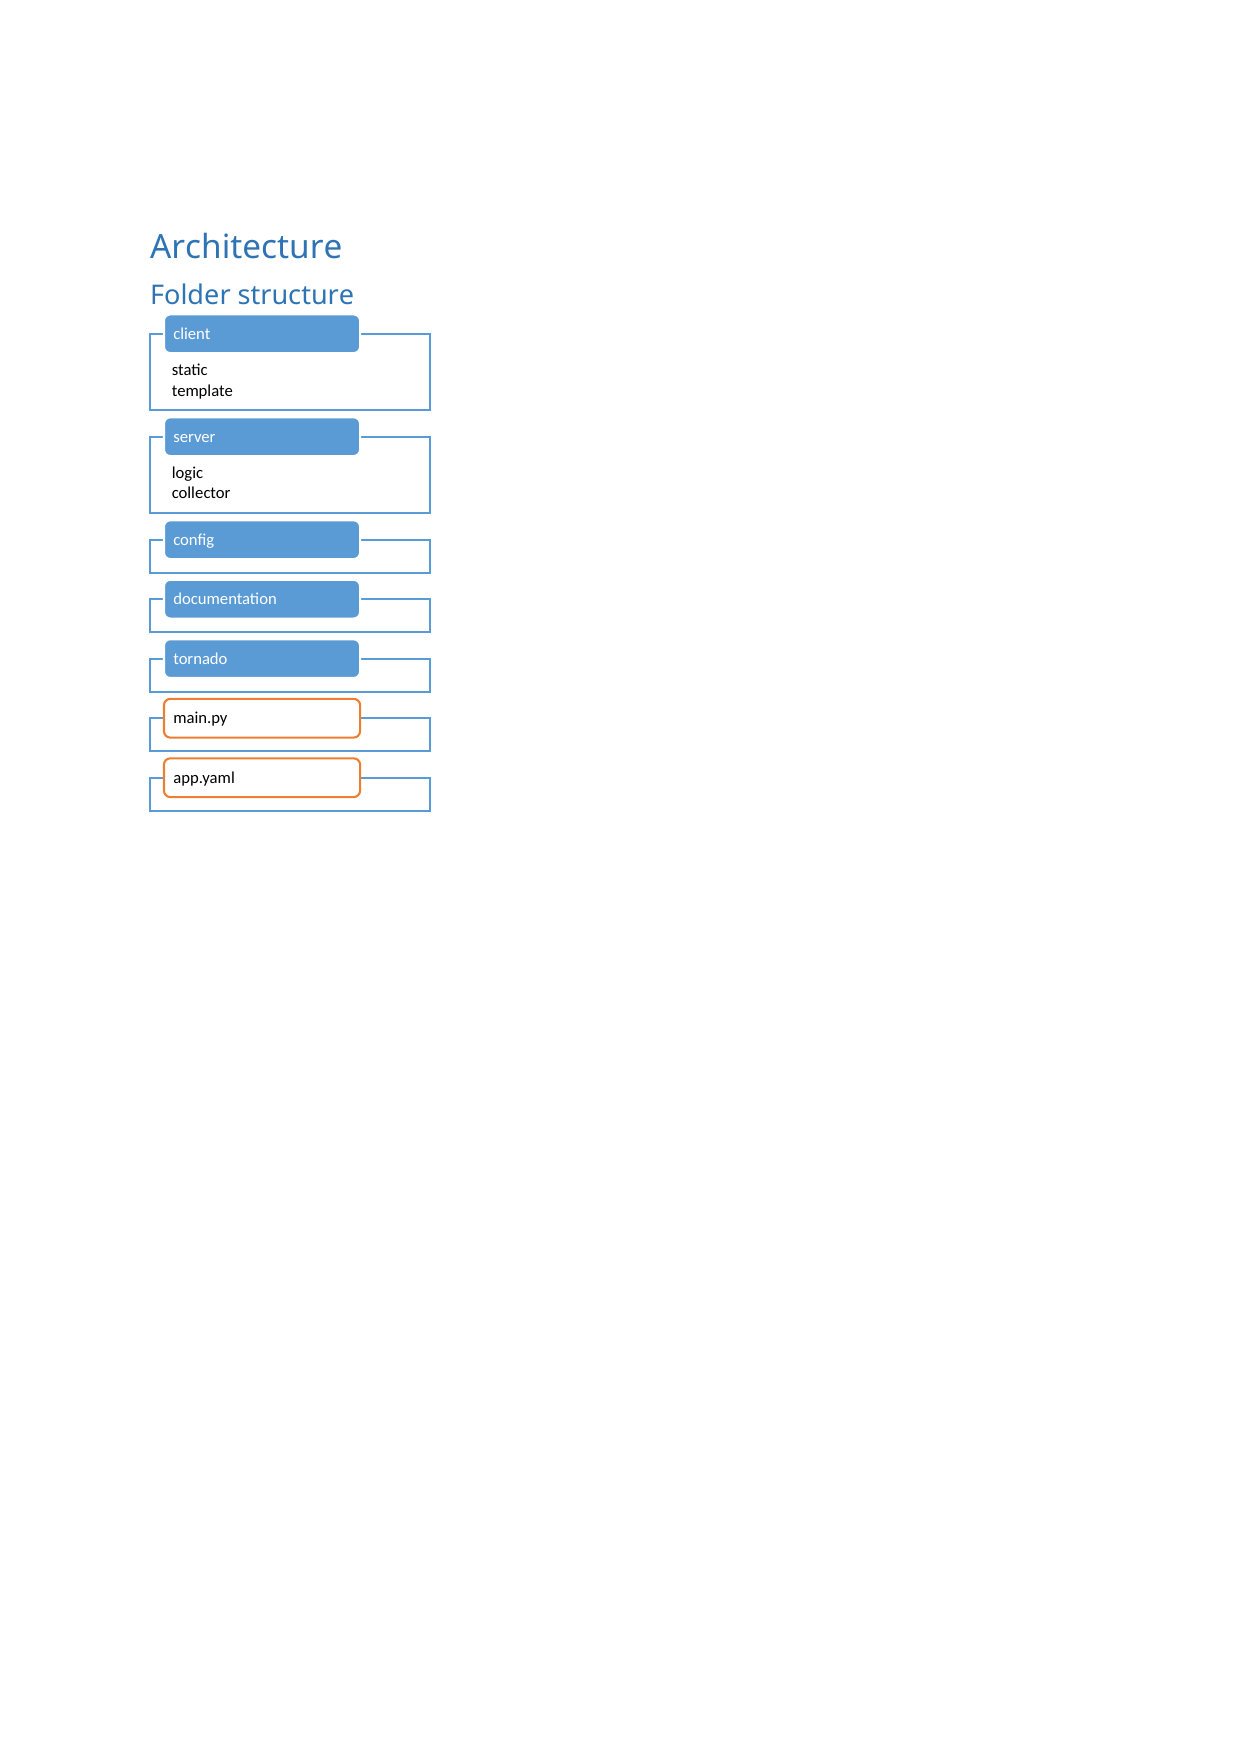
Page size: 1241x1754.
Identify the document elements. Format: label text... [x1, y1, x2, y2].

subtitle Folder structure [150, 275, 1090, 312]
subtitle Architecture [150, 223, 1090, 268]
